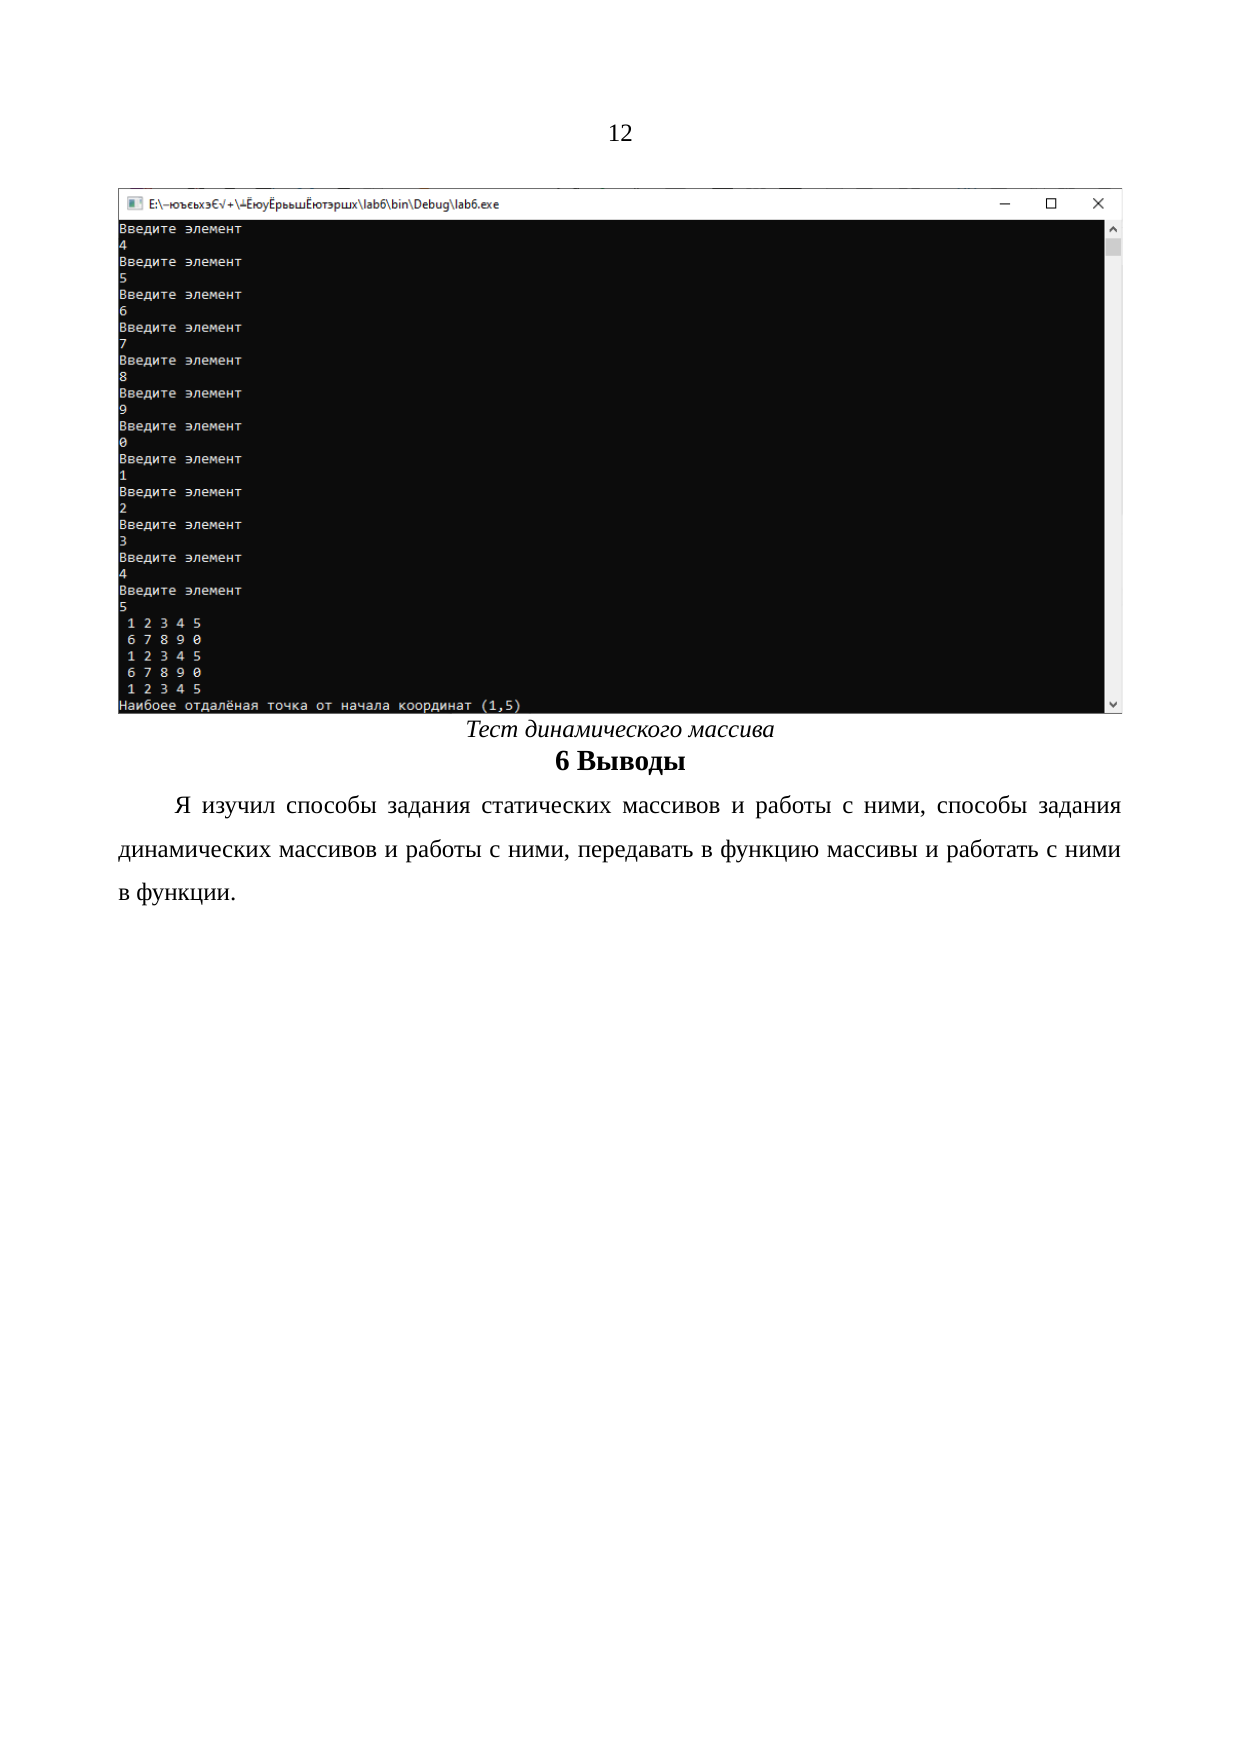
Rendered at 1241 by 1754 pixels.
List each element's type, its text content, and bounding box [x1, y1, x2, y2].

text Тест динамического массива [118, 714, 1122, 743]
subtitle 6 Выводы [118, 743, 1122, 776]
text Я изучил способы задания статических массивов и работы с ними, способы задания динамических массивов и работы с ними, передавать в функцию массивы и работать с ними в функции. [118, 789, 1122, 906]
picture [118, 188, 1123, 714]
subtitle [118, 176, 1122, 188]
